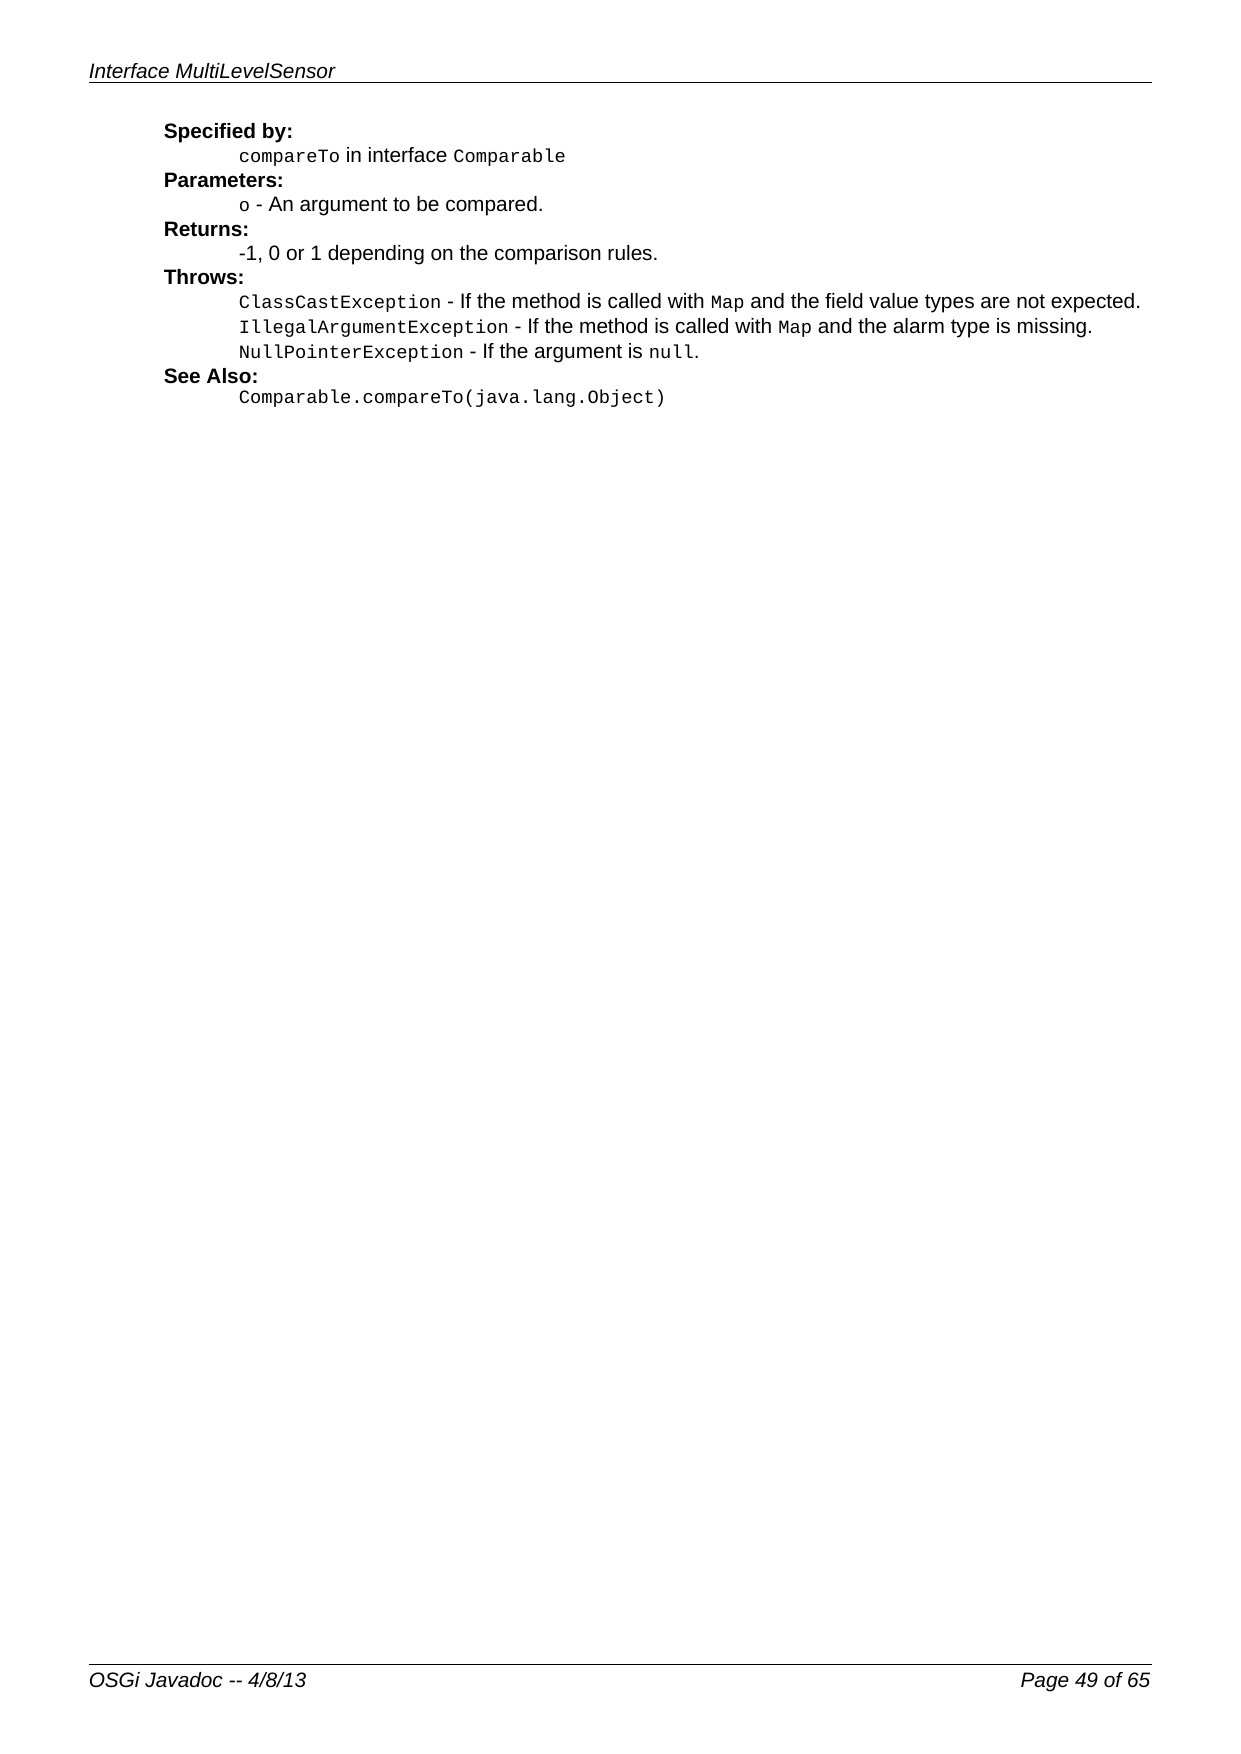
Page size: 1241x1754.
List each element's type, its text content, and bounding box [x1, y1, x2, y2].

text IllegalArgumentException - If the method is called with Map and the alarm type is missing. [238, 314, 1152, 339]
text Parameters: [163, 168, 1152, 192]
text Returns: [163, 217, 1152, 241]
text See Also: [163, 364, 1152, 388]
text ClassCastException - If the method is called with Map and the field value types are not expected. [238, 289, 1152, 314]
text NullPointerException - If the argument is null. [238, 339, 1152, 364]
text Throws: [163, 265, 1152, 289]
text compareTo in interface Comparable [238, 142, 1152, 168]
text o - An argument to be compared. [238, 192, 1152, 217]
text Specified by: [163, 118, 1152, 142]
text Comparable.compareTo(java.lang.Object) [238, 388, 1152, 409]
text -1, 0 or 1 depending on the comparison rules. [238, 241, 1152, 265]
